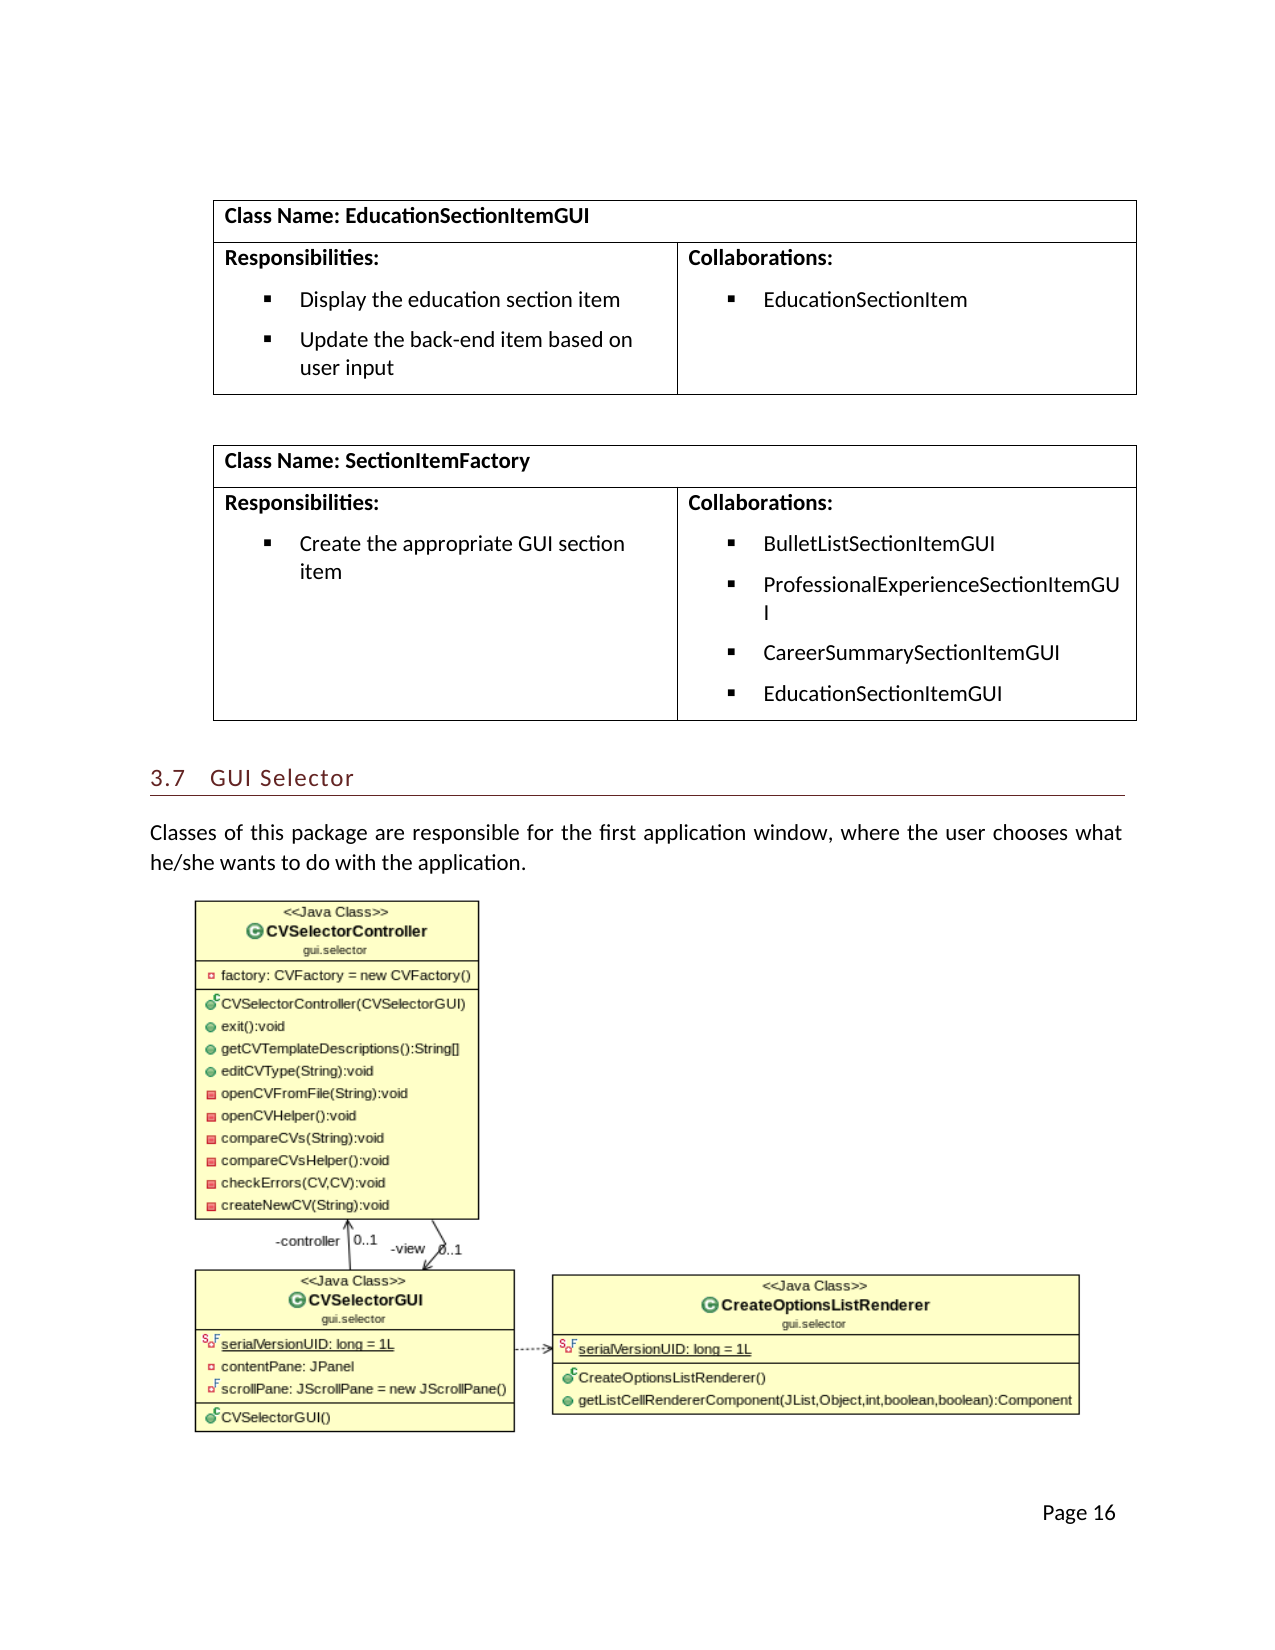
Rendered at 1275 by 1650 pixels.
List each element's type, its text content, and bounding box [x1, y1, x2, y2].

table_header Class Name: EducationSectionItemGUI [214, 201, 1136, 242]
table_cell Collaborations: BulletListSectionItemGUI ProfessionalExperienceSectionItemGUI CareerSummarySectionItemGUI EducationSectionItemGUI [678, 488, 1136, 719]
table_header Class Name: SectionItemFactory [214, 446, 1136, 487]
table_cell Collaborations: EducationSectionItem [678, 243, 1136, 394]
table_cell Responsibilities: Display the education section item Update the back-end item based on user input [214, 243, 677, 394]
picture [191, 897, 1084, 1436]
table_cell Responsibilities: Create the appropriate GUI section item [214, 488, 677, 719]
text Classes of this package are responsible for the first application window, where the user chooses what he/she wants to do with the application. [150, 818, 1125, 876]
subtitle GUI Selector [150, 762, 1125, 795]
